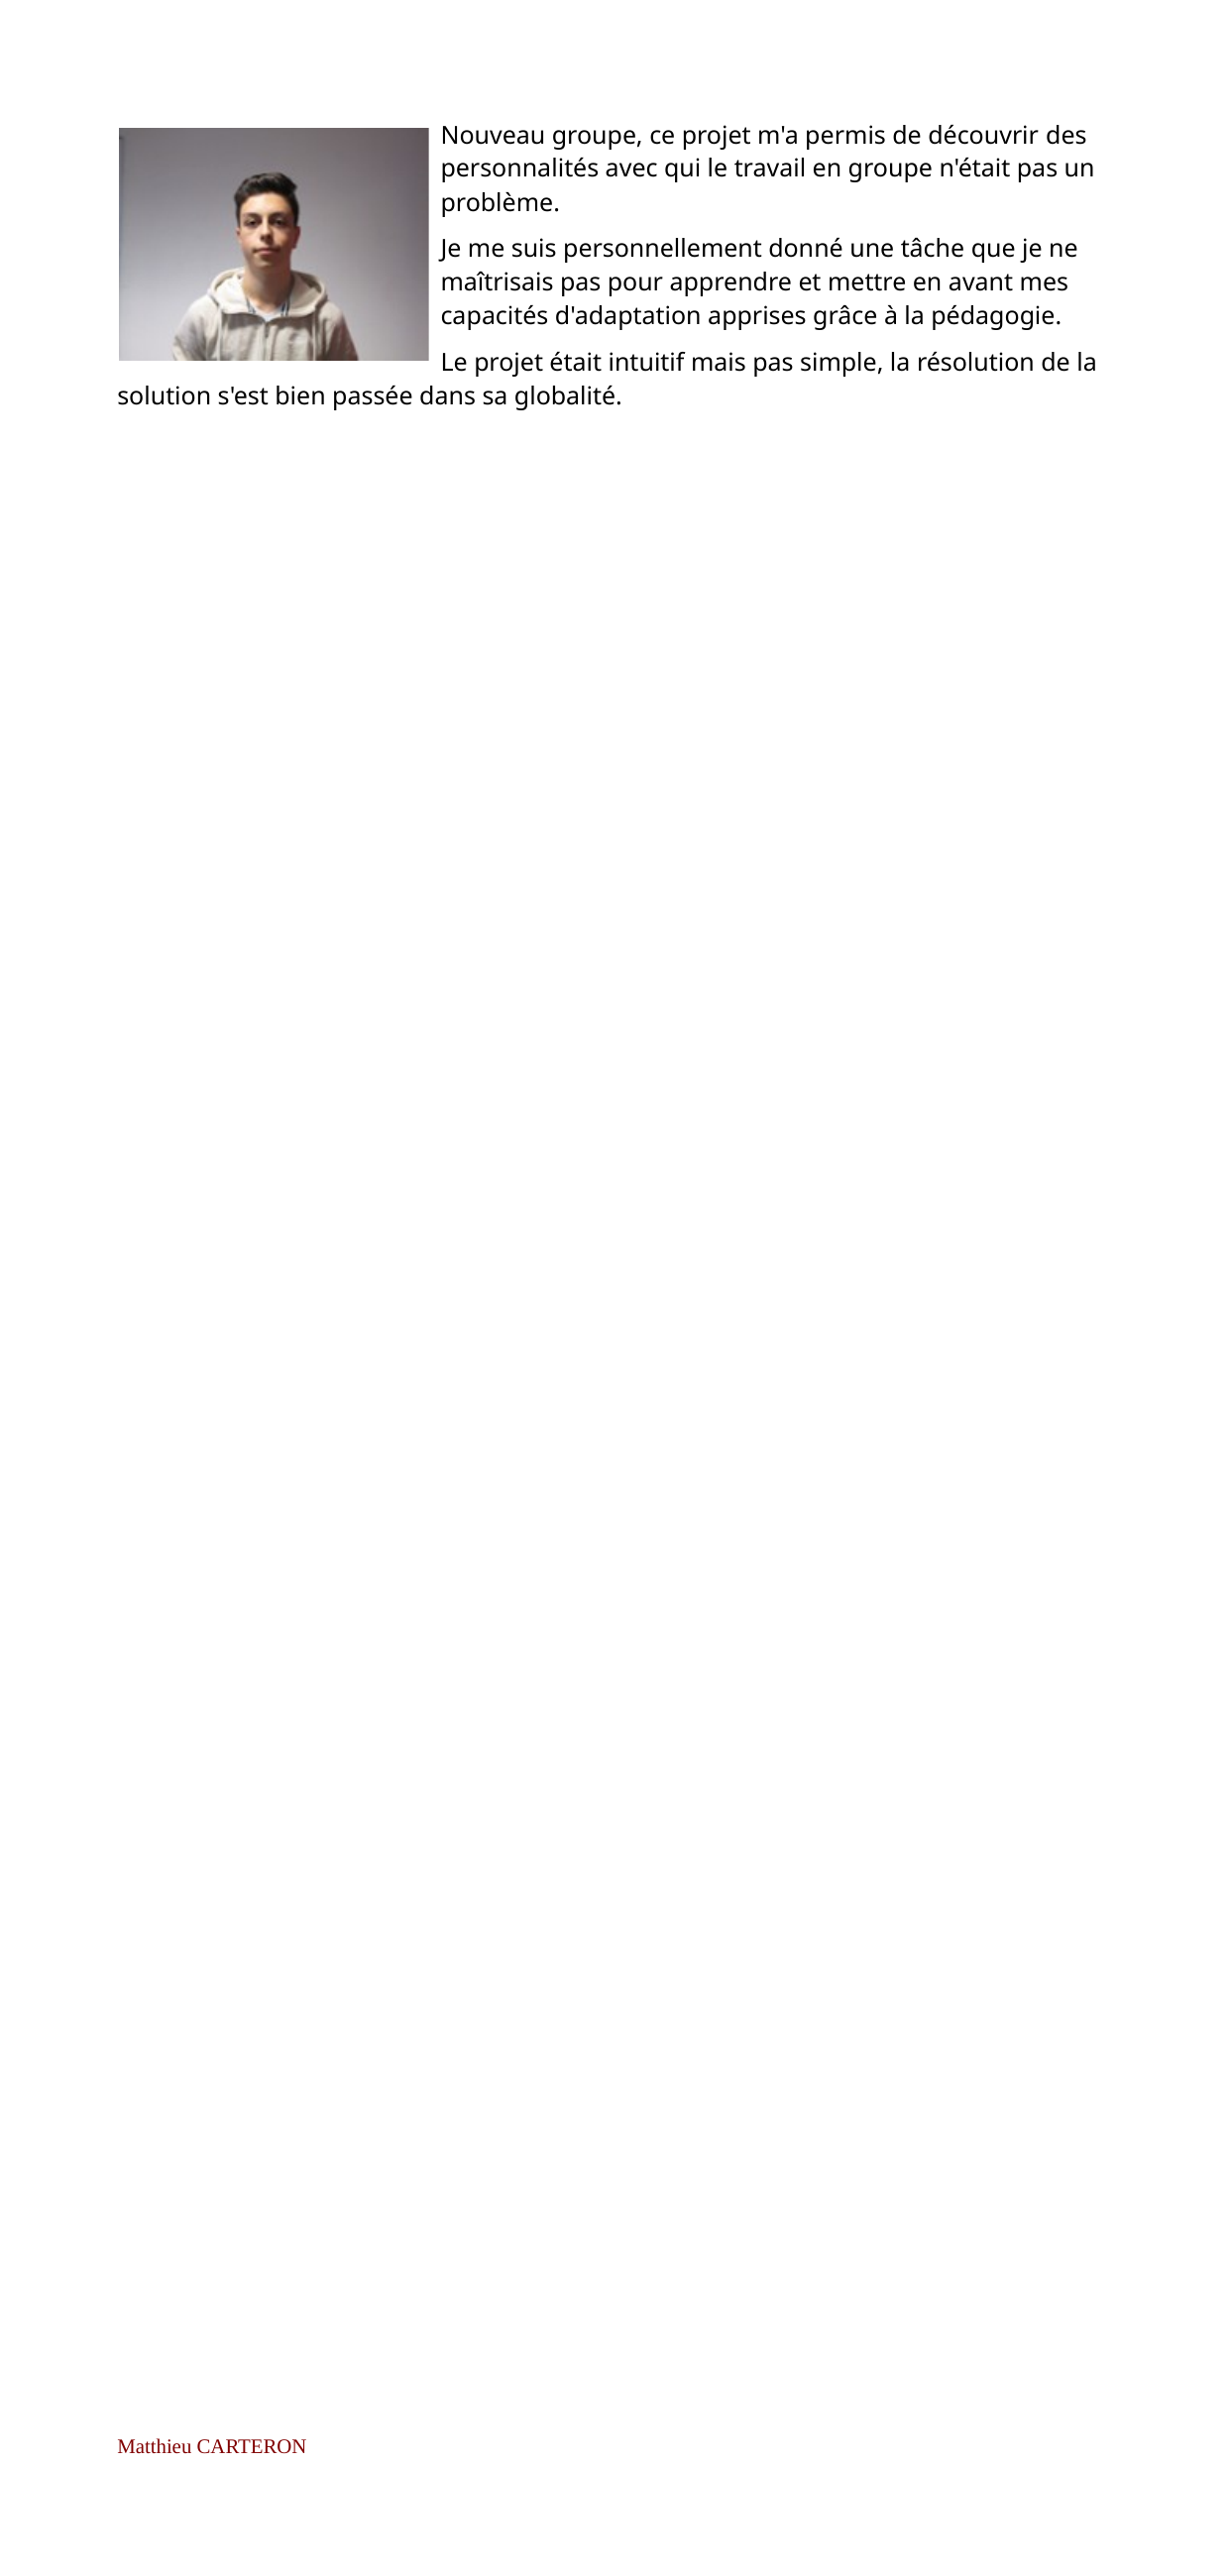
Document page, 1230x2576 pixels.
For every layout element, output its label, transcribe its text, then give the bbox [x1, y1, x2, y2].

text Nouveau groupe, ce projet m'a permis de découvrir des personnalités avec qui le travail en groupe n'était pas un problème. [117, 117, 1112, 218]
picture [119, 128, 429, 361]
text Je me suis personnellement donné une tâche que je ne maîtrisais pas pour apprendre et mettre en avant mes capacités d'adaptation apprises grâce à la pédagogie. [429, 231, 1112, 332]
text Le projet était intuitif mais pas simple, la résolution de la solution s'est bien passée dans sa globalité. [117, 344, 1112, 411]
